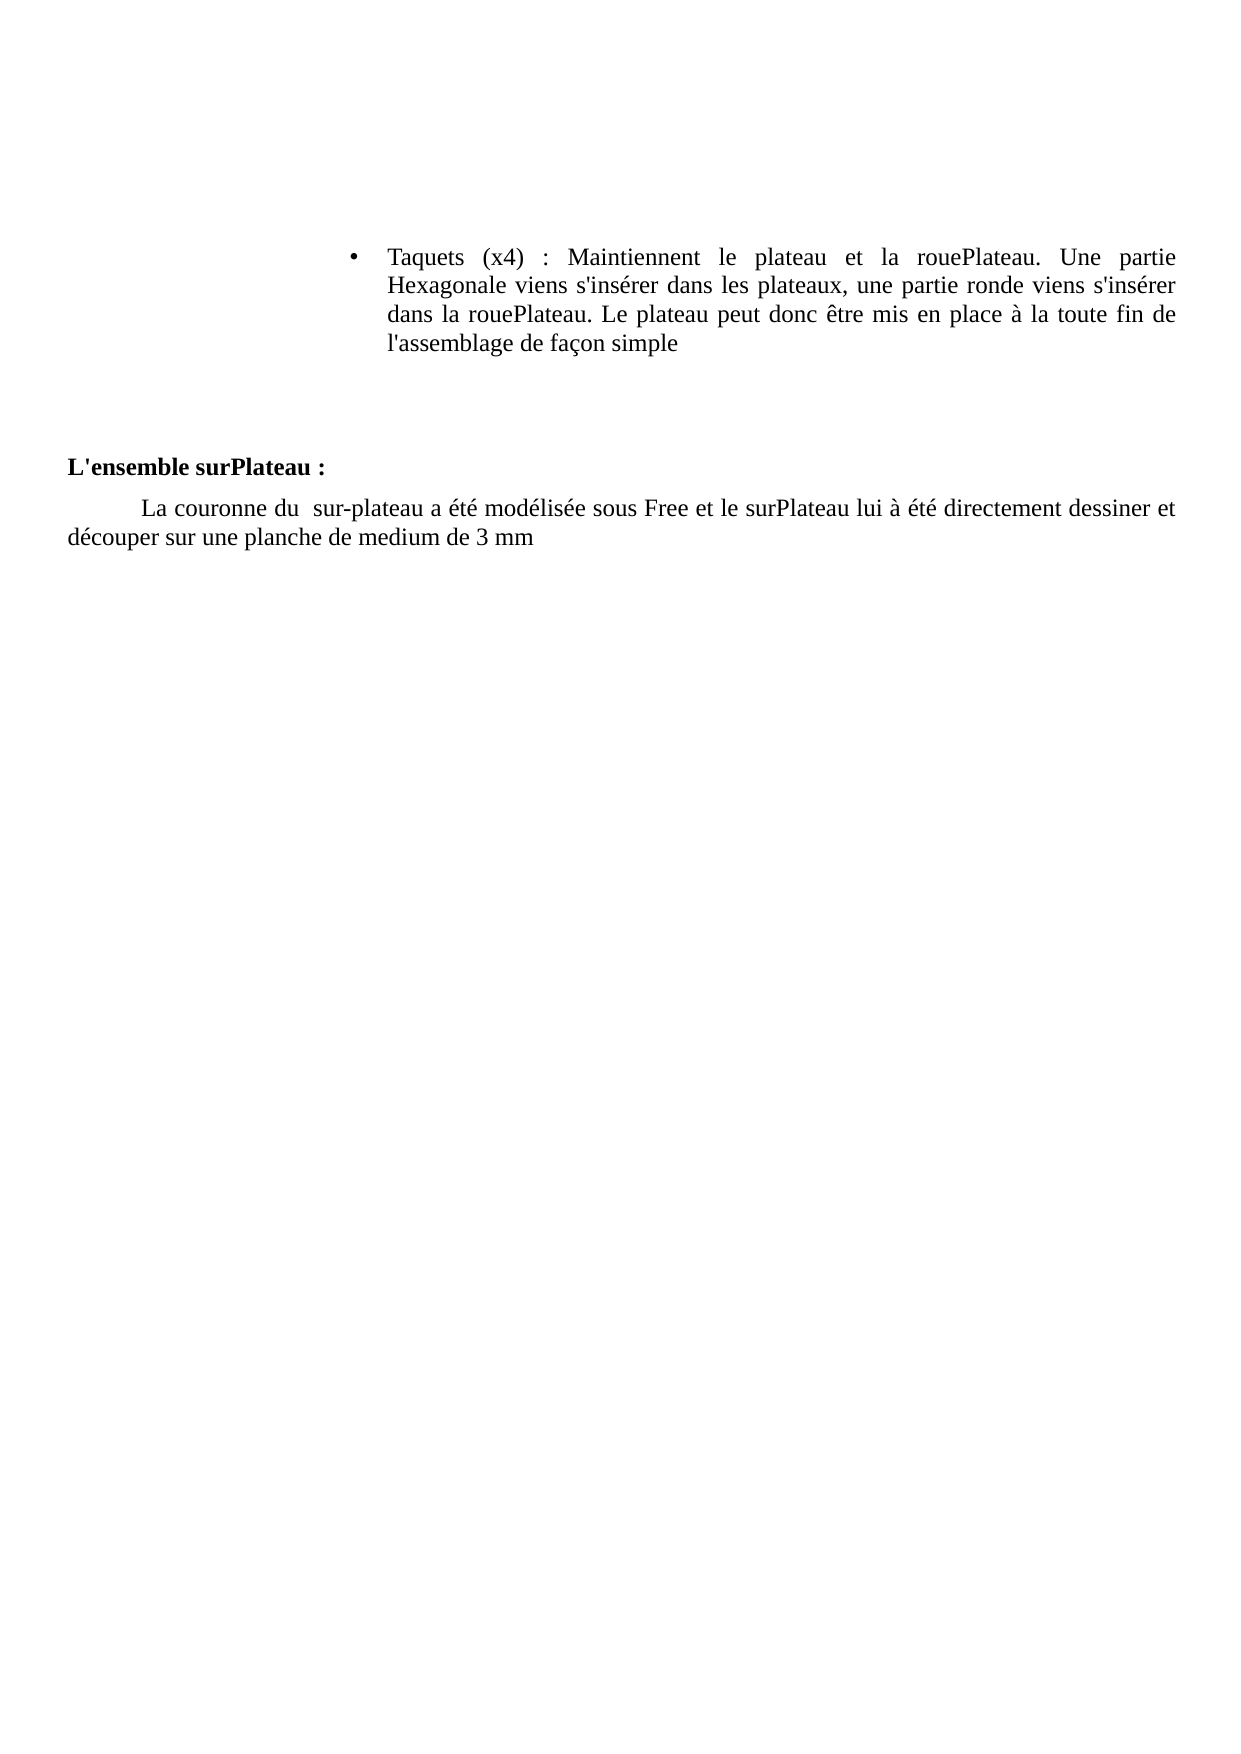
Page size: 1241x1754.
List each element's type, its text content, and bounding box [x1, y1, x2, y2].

text La couronne du sur-plateau a été modélisée sous Free et le surPlateau lui à été directement dessiner et découper sur une planche de medium de 3 mm [67, 493, 1177, 551]
list Taquets (x4) : Maintiennent le plateau et la rouePlateau. Une partie Hexagonale viens s'insérer dans les plateaux, une partie ronde viens s'insérer dans la rouePlateau. Le plateau peut donc être mis en place à la toute fin de l'assemblage de façon simple [105, 242, 1177, 357]
text L'ensemble surPlateau : [67, 452, 1177, 481]
